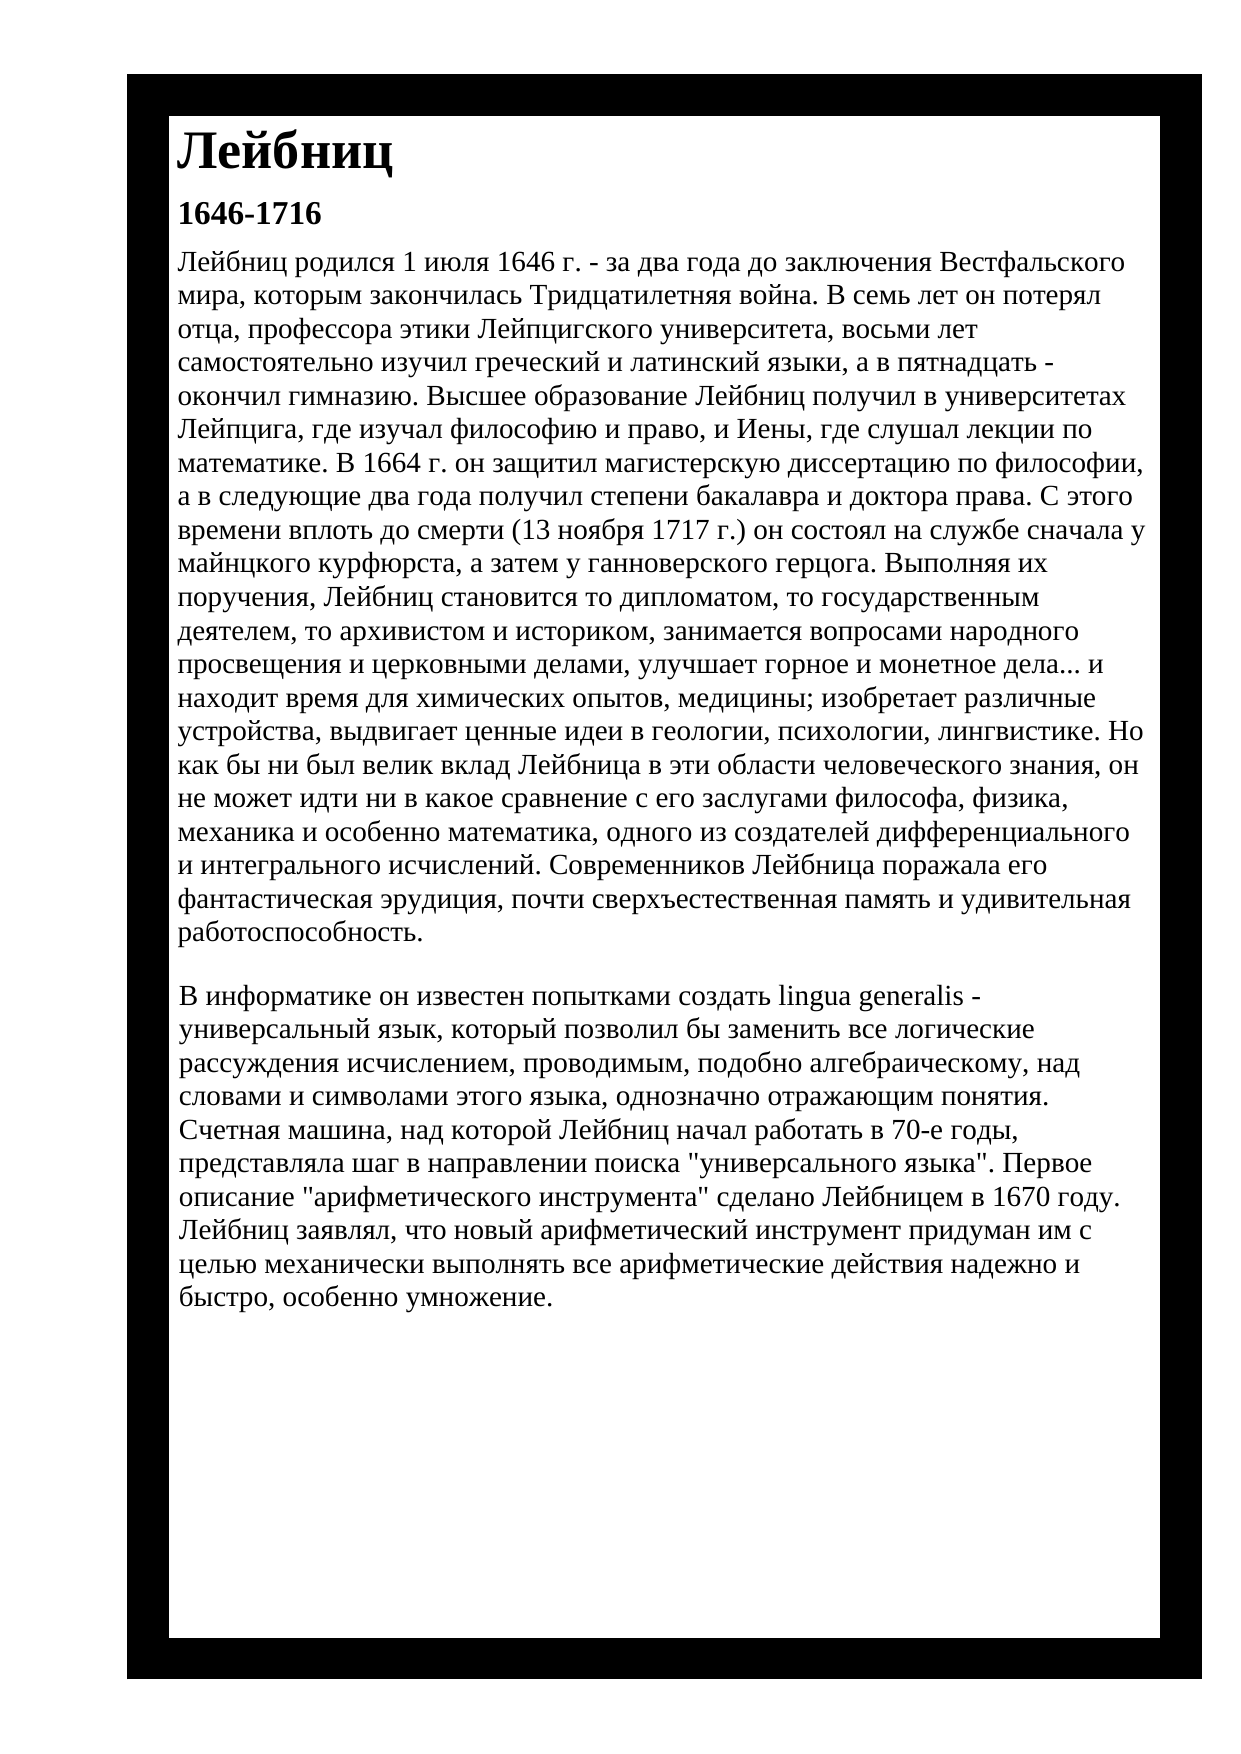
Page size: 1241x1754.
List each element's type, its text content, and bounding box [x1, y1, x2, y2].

subtitle В информатике он известен попытками создать lingua generalis - универсальный язык, который позволил бы заменить все логические рассуждения исчислением, проводимым, подобно алгебраическому, над словами и символами этого языка, однозначно отражающим понятия. Счетная машина, над которой Лейбниц начал работать в 70-е годы, представляла шаг в направлении поиска "универсального языка". Первое описание "арифметического инструмента" сделано Лейбницем в 1670 году. Лейбниц заявлял, что новый арифметический инструмент придуман им с целью механически выполнять все арифметические действия надежно и быстро, особенно умножение. [179, 978, 1152, 1313]
text Лейбниц родился 1 июля 1646 г. - за два года до заключения Вестфальского мира, которым закончилась Тридцатилетняя война. В семь лет он потерял отца, профессора этики Лейпцигского университета, восьми лет самостоятельно изучил греческий и латинский языки, а в пятнадцать - окончил гимназию. Высшее образование Лейбниц получил в университетах Лейпцига, где изучал философию и право, и Иены, где слушал лекции по математике. В 1664 г. он защитил магистерскую диссертацию по философии, а в следующие два года получил степени бакалавра и доктора права. С этого времени вплоть до смерти (13 ноября 1717 г.) он состоял на службе сначала у майнцкого курфюрста, а затем у ганноверского герцога. Выполняя их поручения, Лейбниц становится то дипломатом, то государственным деятелем, то архивистом и историком, занимается вопросами народного просвещения и церковными делами, улучшает горное и монетное дела... и находит время для химических опытов, медицины; изобретает различные устройства, выдвигает ценные идеи в геологии, психологии, лингвистике. Но как бы ни был велик вклад Лейбница в эти области человеческого знания, он не может идти ни в какое сравнение с его заслугами философа, физика, механика и особенно математика, одного из создателей дифференциального и интегрального исчислений. Современников Лейбница поражала его фантастическая эрудиция, почти сверхъестественная память и удивительная работоспособность. [177, 244, 1152, 948]
text Лейбниц [177, 118, 1152, 180]
text 1646-1716 [177, 193, 1152, 231]
